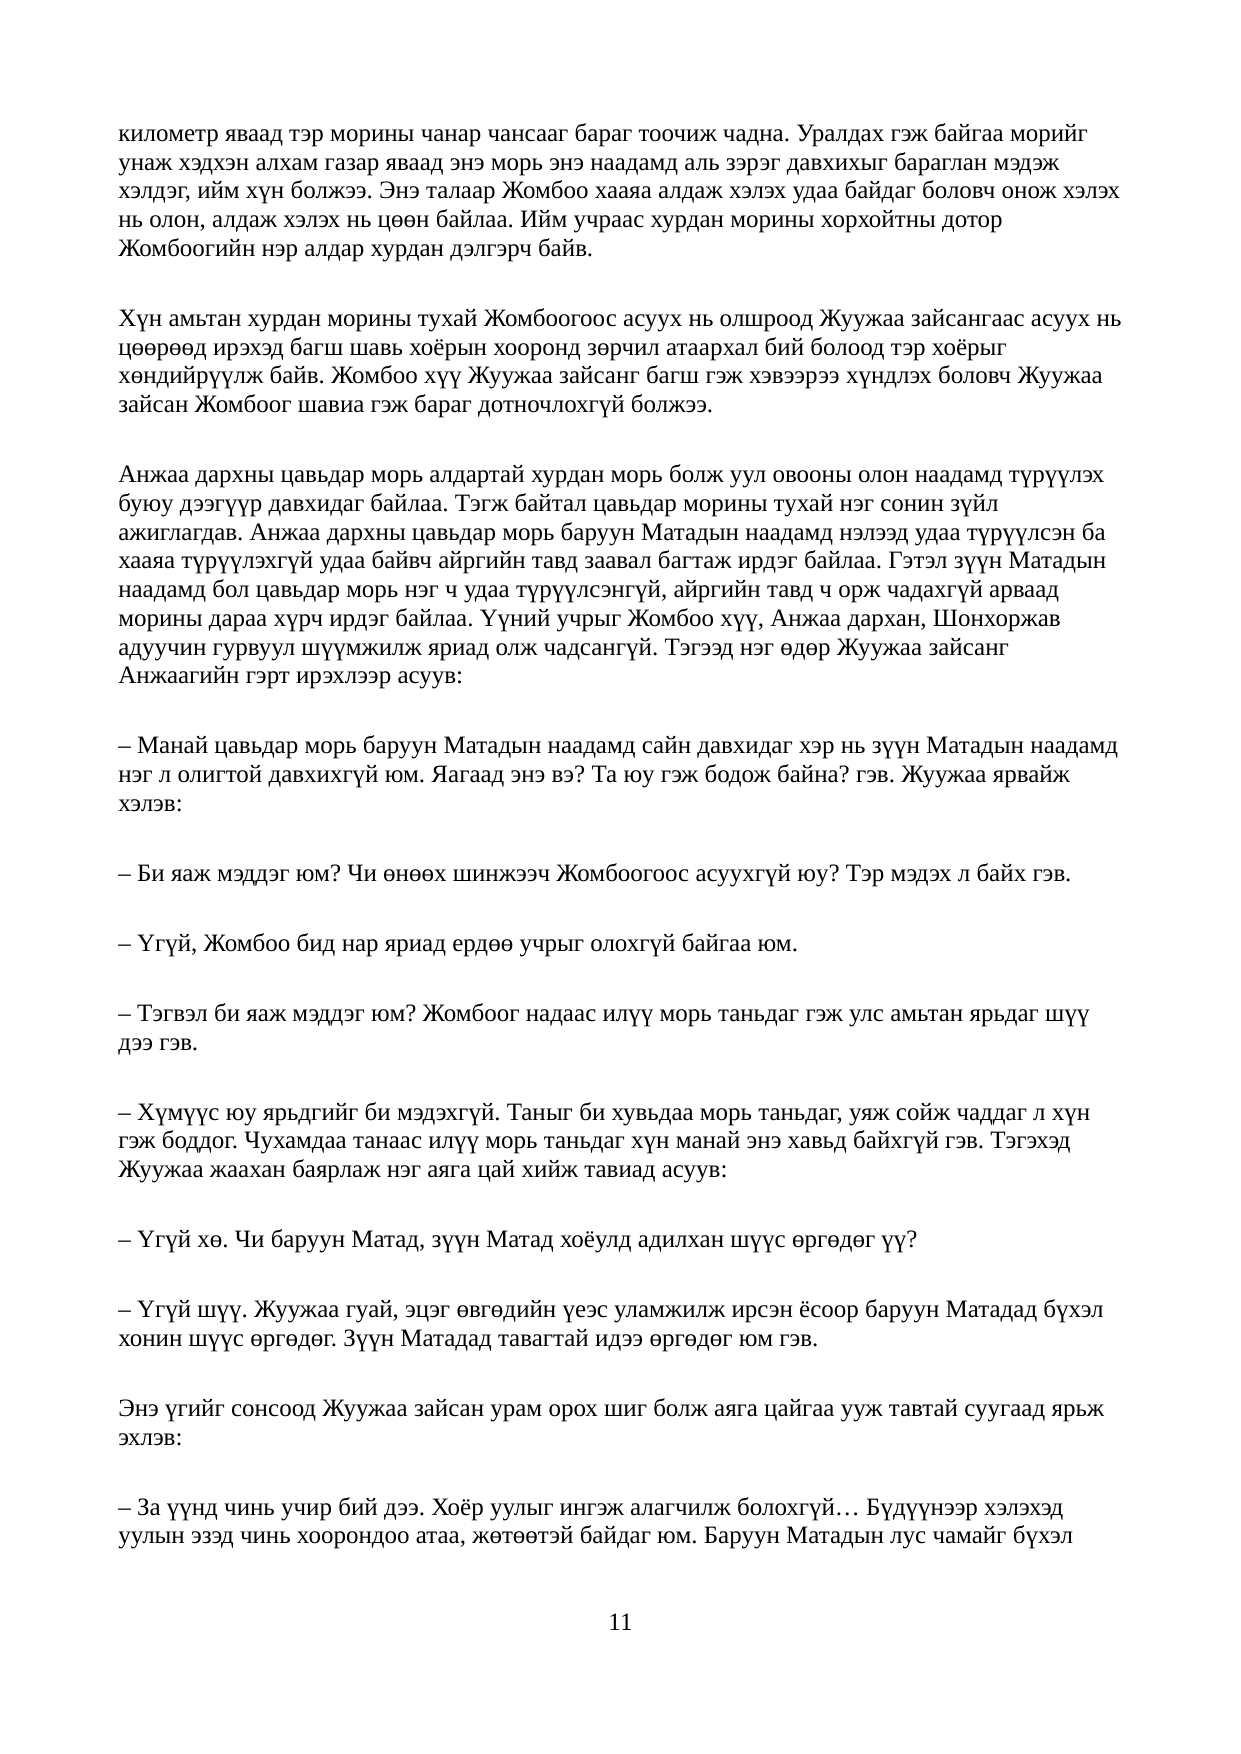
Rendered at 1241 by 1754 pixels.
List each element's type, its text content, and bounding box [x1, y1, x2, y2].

text – Манай цавьдар морь баруун Матадын наадамд сайн давхидаг хэр нь зүүн Матадын наадамд нэг л олигтой давхихгүй юм. Яагаад энэ вэ? Та юу гэж бодож байна? гэв. Жуужаа ярвайж хэлэв: [118, 731, 1122, 846]
text километр яваад тэр морины чанар чансааг бараг тоочиж чадна. Уралдах гэж байгаа морийг унаж хэдхэн алхам газар яваад энэ морь энэ наадамд аль зэрэг давхихыг бараглан мэдэж хэлдэг, ийм хүн болжээ. Энэ талаар Жомбоо хааяа алдаж хэлэх удаа байдаг боловч онож хэлэх нь олон, алдаж хэлэх нь цөөн байлаа. Ийм учраас хурдан морины хорхойтны дотор Жомбоогийн нэр алдар хурдан дэлгэрч байв. [118, 118, 1122, 291]
text Анжаа дархны цавьдар морь алдартай хурдан морь болж уул овооны олон наадамд түрүүлэх буюу дээгүүр давхидаг байлаа. Тэгж байтал цавьдар морины тухай нэг сонин зүйл ажиглагдав. Анжаа дархны цавьдар морь баруун Матадын наадамд нэлээд удаа түрүүлсэн ба хааяа түрүүлэхгүй удаа байвч айргийн тавд заавал багтаж ирдэг байлаа. Гэтэл зүүн Матадын наадамд бол цавьдар морь нэг ч удаа түрүүлсэнгүй, айргийн тавд ч орж чадахгүй арваад морины дараа хүрч ирдэг байлаа. Үүний учрыг Жомбоо хүү, Анжаа дархан, Шонхоржав адуучин гурвуул шүүмжилж яриад олж чадсангүй. Тэгээд нэг өдөр Жуужаа зайсанг Анжаагийн гэрт ирэхлээр асуув: [118, 459, 1122, 718]
text – Тэгвэл би яаж мэддэг юм? Жомбоог надаас илүү морь таньдаг гэж улс амьтан ярьдаг шүү дээ гэв. [118, 998, 1122, 1084]
text Энэ үгийг сонсоод Жуужаа зайсан урам орох шиг болж аяга цайгаа ууж тавтай суугаад ярьж эхлэв: [118, 1393, 1122, 1479]
text – Үгүй, Жомбоо бид нар яриад ердөө учрыг олохгүй байгаа юм. [118, 928, 1122, 986]
text Хүн амьтан хурдан морины тухай Жомбоогоос асуух нь олшроод Жуужаа зайсангаас асуух нь цөөрөөд ирэхэд багш шавь хоёрын хооронд зөрчил атаархал бий болоод тэр хоёрыг хөндийрүүлж байв. Жомбоо хүү Жуужаа зайсанг багш гэж хэвээрээ хүндлэх боловч Жуужаа зайсан Жомбоог шавиа гэж бараг дотночлохгүй болжээ. [118, 303, 1122, 447]
text – Үгүй хө. Чи баруун Матад, зүүн Матад хоёулд адилхан шүүс өргөдөг үү? [118, 1224, 1122, 1282]
text – Хүмүүс юу ярьдгийг би мэдэхгүй. Таныг би хувьдаа морь таньдаг, уяж сойж чаддаг л хүн гэж боддог. Чухамдаа танаас илүү морь таньдаг хүн манай энэ хавьд байхгүй гэв. Тэгэхэд Жуужаа жаахан баярлаж нэг аяга цай хийж тавиад асуув: [118, 1097, 1122, 1212]
text – Үгүй шүү. Жуужаа гуай, эцэг өвгөдийн үеэс уламжилж ирсэн ёсоор баруун Матадад бүхэл хонин шүүс өргөдөг. Зүүн Матадад тавагтай идээ өргөдөг юм гэв. [118, 1294, 1122, 1381]
text – За үүнд чинь учир бий дээ. Хоёр уулыг ингэж алагчилж болохгүй… Бүдүүнээр хэлэхэд уулын эзэд чинь хоорондоо атаа, жөтөөтэй байдаг юм. Баруун Матадын лус чамайг бүхэл [118, 1492, 1122, 1549]
text – Би яаж мэддэг юм? Чи өнөөх шинжээч Жомбоогоос асуухгүй юу? Тэр мэдэх л байх гэв. [118, 858, 1122, 916]
